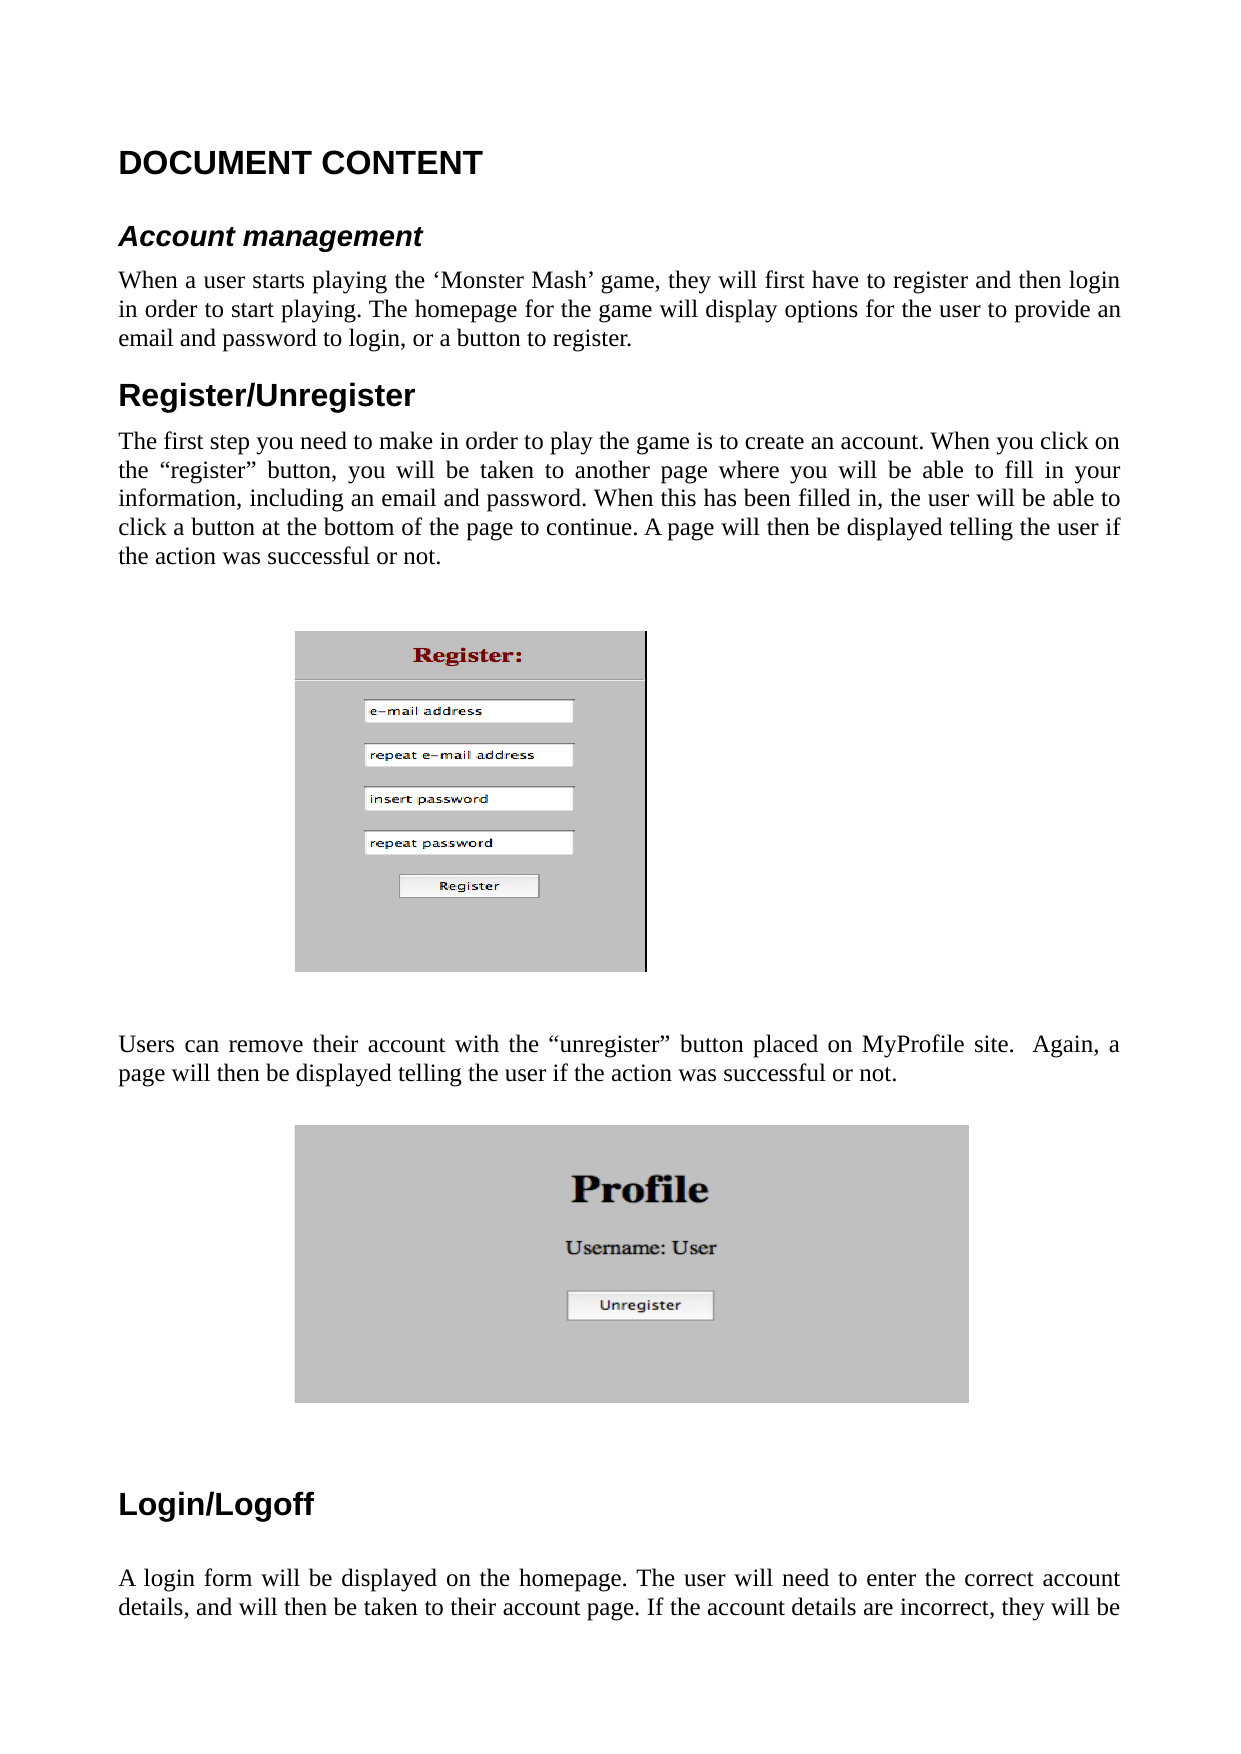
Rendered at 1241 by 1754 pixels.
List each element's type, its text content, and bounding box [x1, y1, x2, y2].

subtitle Register/Unregister [118, 377, 1122, 413]
picture [294, 1125, 969, 1403]
subtitle Login/Logoff [118, 1485, 1122, 1522]
picture [294, 631, 647, 972]
text The first step you need to make in order to play the game is to create an account. When you click on the “register” button, you will be taken to another page where you will be able to fill in your information, including an email and password. When this has been filled in, the user will be able to click a button at the bottom of the page to continue. A page will then be displayed telling the user if the action was successful or not. [118, 426, 1122, 570]
text Users can remove their account with the “unregister” button placed on MyProfile site. Again, a page will then be displayed telling the user if the action was successful or not. [118, 1029, 1122, 1087]
subtitle Account management [118, 219, 1122, 253]
text When a user starts playing the ‘Monster Mash’ game, they will first have to register and then login in order to start playing. The homepage for the game will display options for the user to provide an email and password to login, or a button to register. [118, 265, 1122, 352]
subtitle DOCUMENT CONTENT [118, 143, 1122, 182]
text A login form will be displayed on the homepage. The user will need to enter the correct account details, and will then be taken to their account page. If the account details are incorrect, they will be [118, 1563, 1122, 1621]
